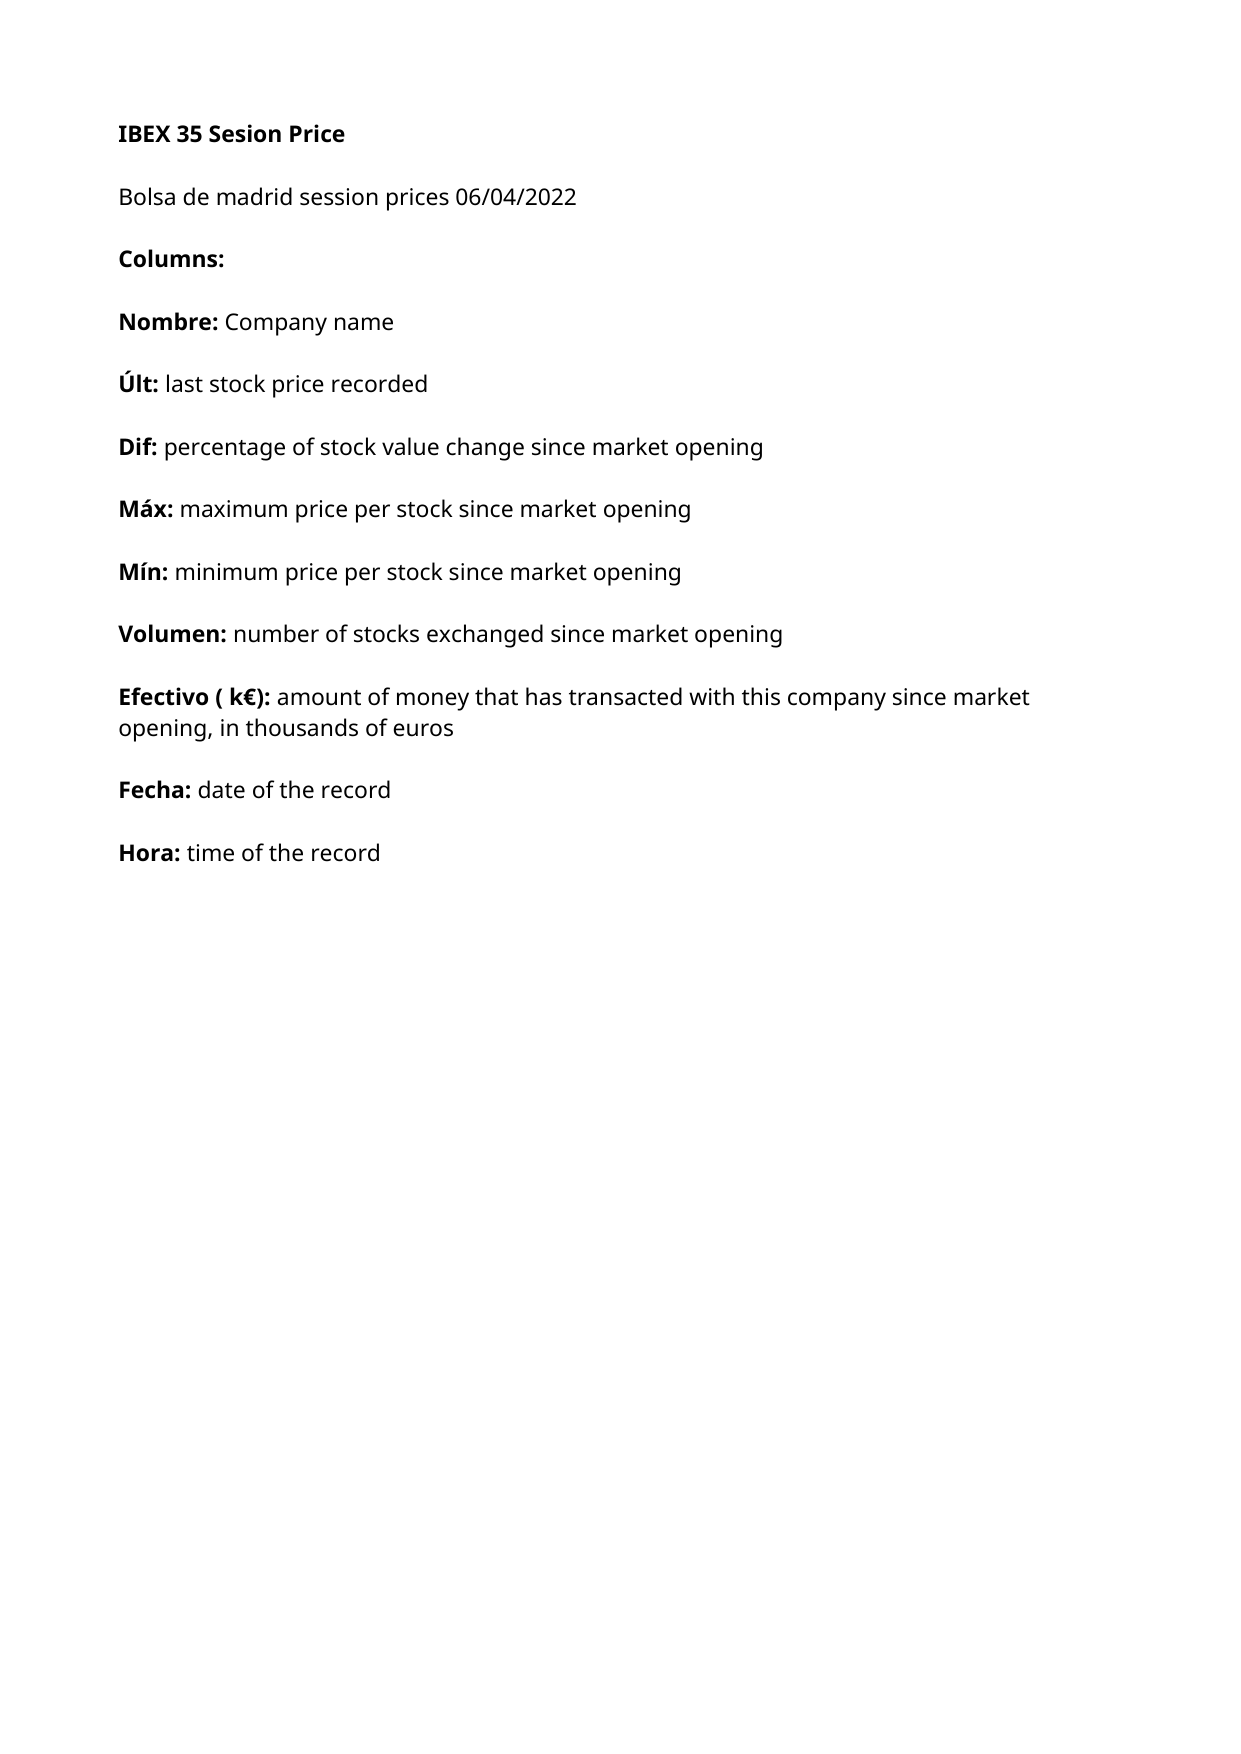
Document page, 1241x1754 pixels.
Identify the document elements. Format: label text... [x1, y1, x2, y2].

text IBEX 35 Sesion Price [118, 118, 1122, 149]
text Mín: minimum price per stock since market opening [118, 556, 1122, 587]
text Columns: [118, 243, 1122, 274]
text Últ: last stock price recorded [118, 368, 1122, 399]
text Máx: maximum price per stock since market opening [118, 493, 1122, 524]
text Bolsa de madrid session prices 06/04/2022 [118, 181, 1122, 212]
text Dif: percentage of stock value change since market opening [118, 431, 1122, 462]
text Fecha: date of the record [118, 774, 1122, 806]
text Volumen: number of stocks exchanged since market opening [118, 618, 1122, 649]
text Hora: time of the record [118, 837, 1122, 868]
text Nombre: Company name [118, 306, 1122, 337]
text Efectivo ( k€): amount of money that has transacted with this company since market opening, in thousands of euros [118, 681, 1122, 743]
